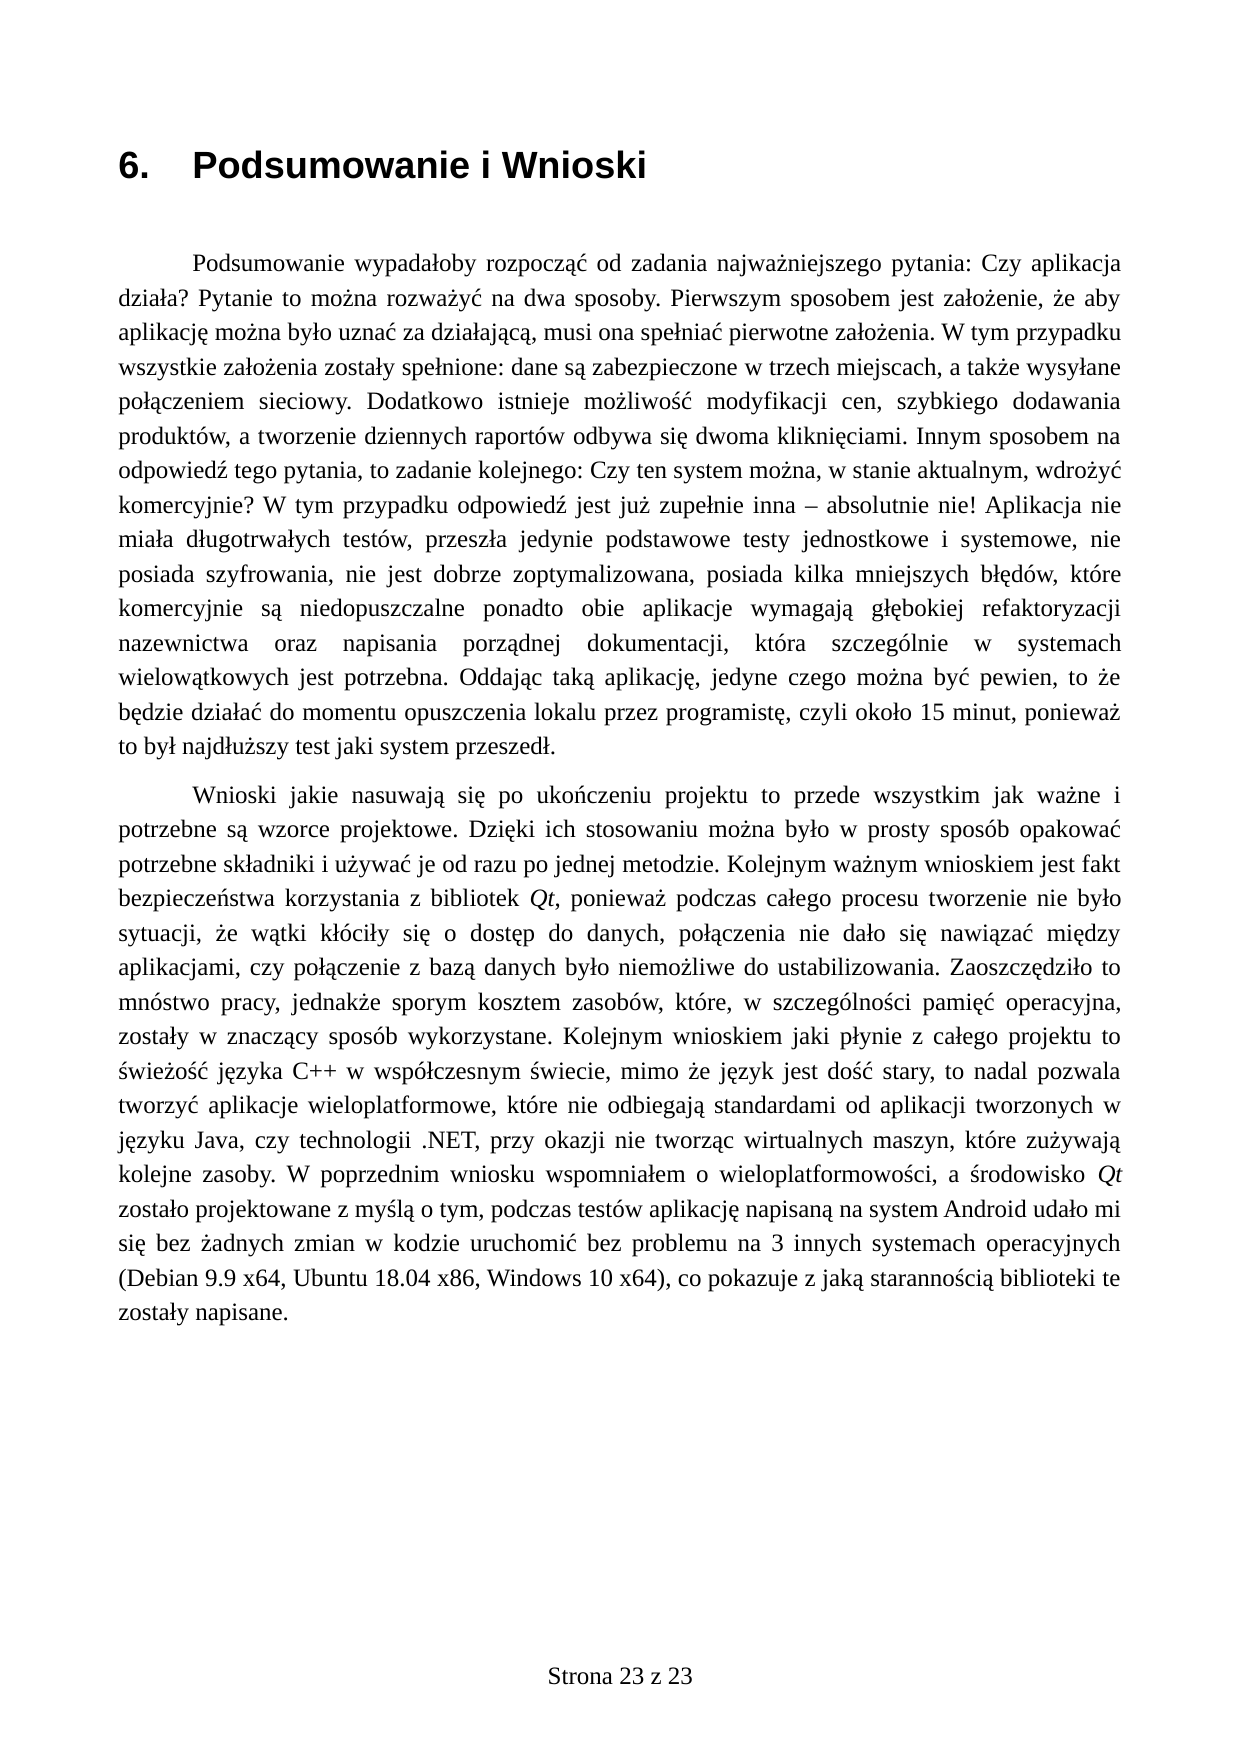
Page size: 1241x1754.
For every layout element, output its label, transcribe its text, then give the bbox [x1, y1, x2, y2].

text Podsumowanie wypadałoby rozpocząć od zadania najważniejszego pytania: Czy aplikacja działa? Pytanie to można rozważyć na dwa sposoby. Pierwszym sposobem jest założenie, że aby aplikację można było uznać za działającą, musi ona spełniać pierwotne założenia. W tym przypadku wszystkie założenia zostały spełnione: dane są zabezpieczone w trzech miejscach, a także wysyłane połączeniem sieciowy. Dodatkowo istnieje możliwość modyfikacji cen, szybkiego dodawania produktów, a tworzenie dziennych raportów odbywa się dwoma kliknięciami. Innym sposobem na odpowiedź tego pytania, to zadanie kolejnego: Czy ten system można, w stanie aktualnym, wdrożyć komercyjnie? W tym przypadku odpowiedź jest już zupełnie inna – absolutnie nie! Aplikacja nie miała długotrwałych testów, przeszła jedynie podstawowe testy jednostkowe i systemowe, nie posiada szyfrowania, nie jest dobrze zoptymalizowana, posiada kilka mniejszych błędów, które komercyjnie są niedopuszczalne ponadto obie aplikacje wymagają głębokiej refaktoryzacji nazewnictwa oraz napisania porządnej dokumentacji, która szczególnie w systemach wielowątkowych jest potrzebna. Oddając taką aplikację, jedyne czego można być pewien, to że będzie działać do momentu opuszczenia lokalu przez programistę, czyli około 15 minut, ponieważ to był najdłuższy test jaki system przeszedł. [118, 248, 1122, 760]
subtitle Podsumowanie i Wnioski [118, 143, 1122, 187]
text Wnioski jakie nasuwają się po ukończeniu projektu to przede wszystkim jak ważne i potrzebne są wzorce projektowe. Dzięki ich stosowaniu można było w prosty sposób opakować potrzebne składniki i używać je od razu po jednej metodzie. Kolejnym ważnym wnioskiem jest fakt bezpieczeństwa korzystania z bibliotek Qt, ponieważ podczas całego procesu tworzenie nie było sytuacji, że wątki kłóciły się o dostęp do danych, połączenia nie dało się nawiązać między aplikacjami, czy połączenie z bazą danych było niemożliwe do ustabilizowania. Zaoszczędziło to mnóstwo pracy, jednakże sporym kosztem zasobów, które, w szczególności pamięć operacyjna, zostały w znaczący sposób wykorzystane. Kolejnym wnioskiem jaki płynie z całego projektu to świeżość języka C++ w współczesnym świecie, mimo że język jest dość stary, to nadal pozwala tworzyć aplikacje wieloplatformowe, które nie odbiegają standardami od aplikacji tworzonych w języku Java, czy technologii .NET, przy okazji nie tworząc wirtualnych maszyn, które zużywają kolejne zasoby. W poprzednim wniosku wspomniałem o wieloplatformowości, a środowisko Qt zostało projektowane z myślą o tym, podczas testów aplikację napisaną na system Android udało mi się bez żadnych zmian w kodzie uruchomić bez problemu na 3 innych systemach operacyjnych (Debian 9.9 x64, Ubuntu 18.04 x86, Windows 10 x64), co pokazuje z jaką starannością biblioteki te zostały napisane. [118, 780, 1122, 1326]
